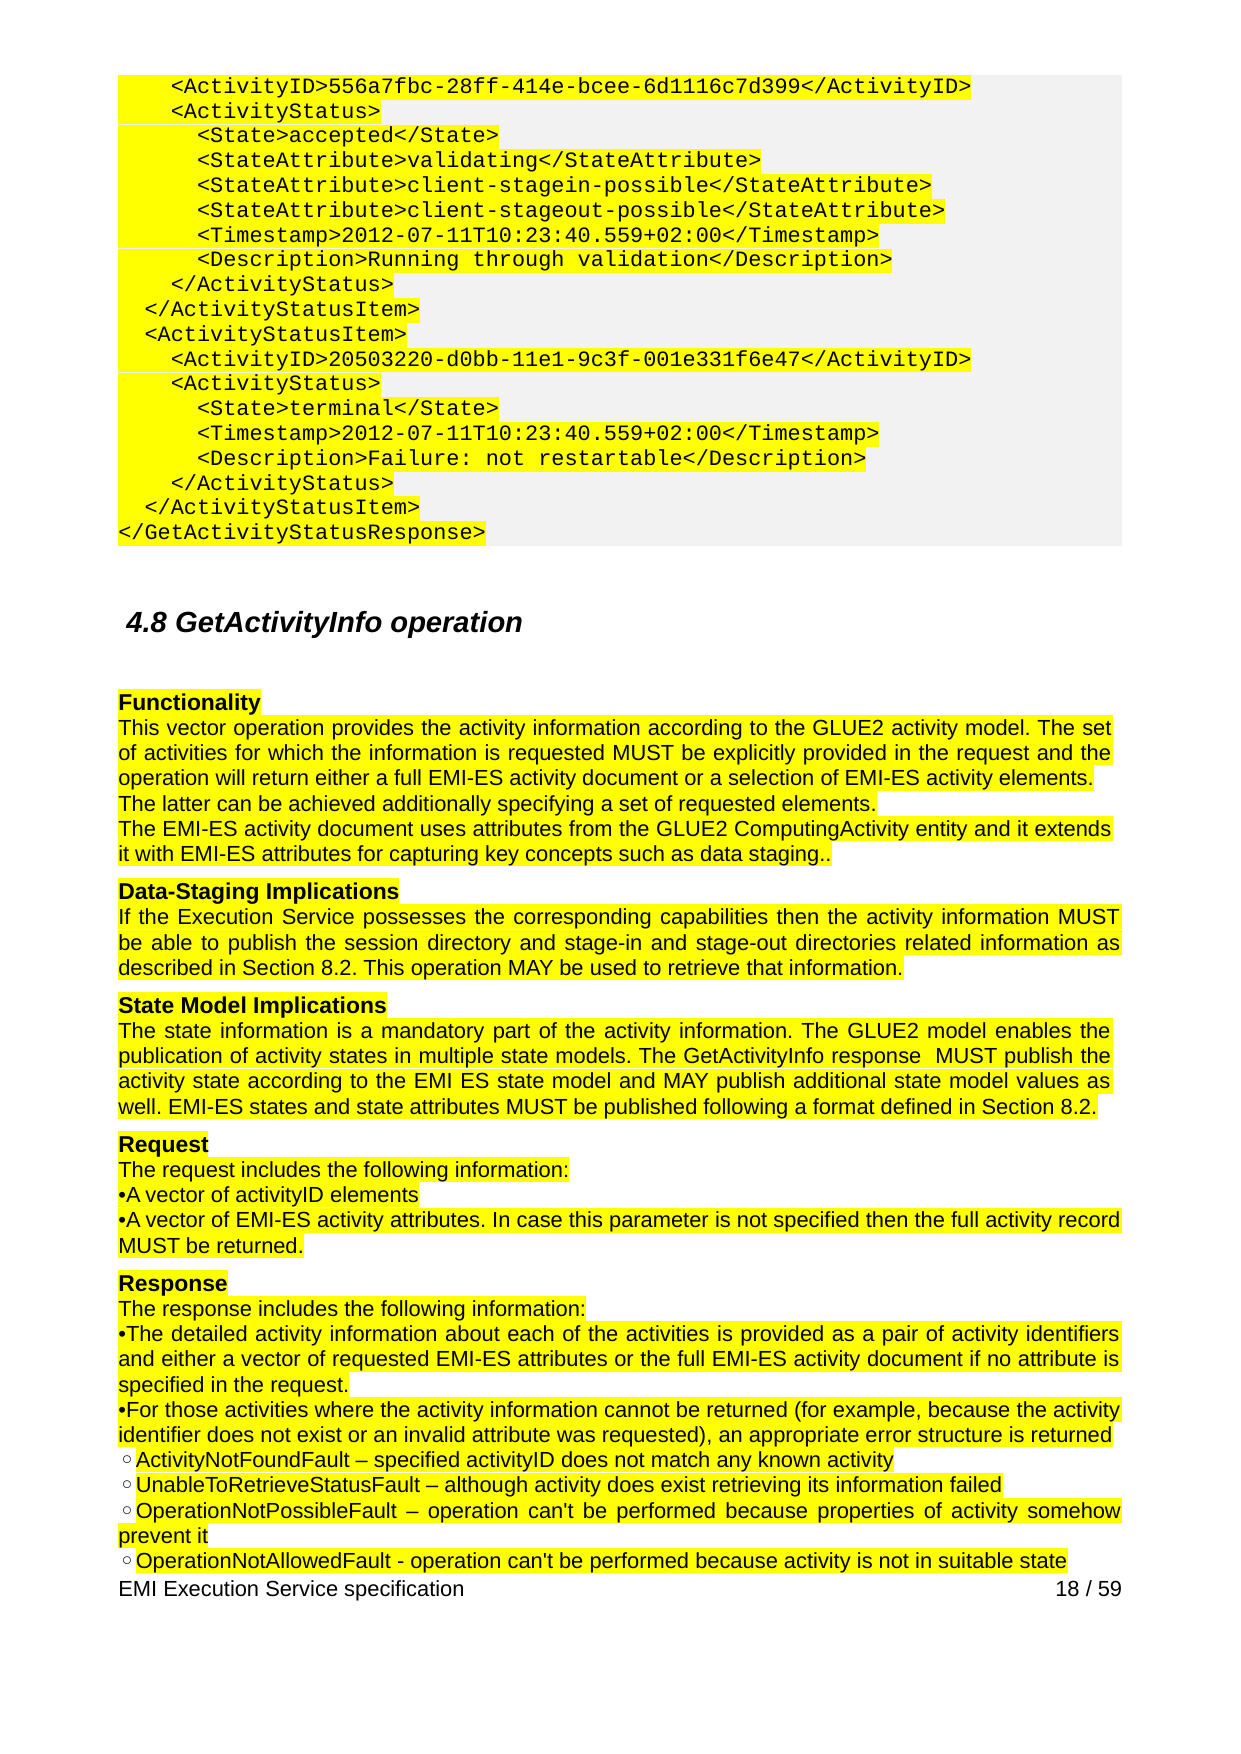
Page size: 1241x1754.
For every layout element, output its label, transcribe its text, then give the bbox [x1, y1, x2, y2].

list Response [118, 1269, 1122, 1296]
text The state information is a mandatory part of the activity information. The GLUE2 model enables the publication of activity states in multiple state models. The GetActivityInfo response MUST publish the activity state according to the EMI ES state model and MAY publish additional state model values as well. EMI-ES states and state attributes MUST be published following a format defined in Section 8.2. [118, 1018, 1113, 1119]
text </ActivityStatus> [118, 273, 1122, 298]
text </ActivityStatusItem> [118, 496, 1122, 521]
text <Timestamp>2012-07-11T10:23:40.559+02:00</Timestamp> [118, 224, 1122, 248]
text </GetActivityStatusResponse> [118, 521, 1122, 546]
list The detailed activity information about each of the activities is provided as a pair of activity identifiers and either a vector of requested EMI-ES attributes or the full EMI-ES activity document if no attribute is specified in the request. [118, 1321, 1122, 1397]
text <ActivityStatus> [118, 372, 1122, 397]
text <StateAttribute>validating</StateAttribute> [118, 149, 1122, 174]
list ActivityNotFoundFault – specified activityID does not match any known activity [118, 1447, 1122, 1472]
text <Description>Failure: not restartable</Description> [118, 447, 1122, 472]
text </ActivityStatusItem> [118, 298, 1122, 323]
list A vector of activityID elements [118, 1182, 1122, 1207]
list UnableToRetrieveStatusFault – although activity does exist retrieving its information failed [118, 1472, 1122, 1498]
text <ActivityStatusItem> [118, 323, 1122, 348]
text This vector operation provides the activity information according to the GLUE2 activity model. The set of activities for which the information is requested MUST be explicitly provided in the request and the operation will return either a full EMI-ES activity document or a selection of EMI-ES activity elements. [118, 715, 1113, 791]
text <Description>Running through validation</Description> [118, 248, 1122, 273]
text <ActivityID>20503220-d0bb-11e1-9c3f-001e331f6e47</ActivityID> [118, 348, 1122, 372]
text The latter can be achieved additionally specifying a set of requested elements. [118, 791, 1113, 816]
list Functionality [118, 688, 1122, 715]
list OperationNotPossibleFault – operation can't be performed because properties of activity somehow prevent it [118, 1498, 1122, 1548]
text <ActivityStatus> [118, 100, 1122, 124]
text The EMI-ES activity document uses attributes from the GLUE2 ComputingActivity entity and it extends it with EMI-ES attributes for capturing key concepts such as data staging.. [118, 816, 1113, 866]
text <ActivityID>556a7fbc-28ff-414e-bcee-6d1116c7d399</ActivityID> [118, 75, 1122, 100]
subtitle GetActivityInfo operation [118, 605, 1122, 639]
list For those activities where the activity information cannot be returned (for example, because the activity identifier does not exist or an invalid attribute was requested), an appropriate error structure is returned [118, 1397, 1122, 1447]
text Data-Staging Implications [118, 878, 1122, 904]
list The request includes the following information: [118, 1157, 1122, 1182]
text <StateAttribute>client-stageout-possible</StateAttribute> [118, 199, 1122, 224]
text <State>terminal</State> [118, 397, 1122, 422]
list If the Execution Service possesses the corresponding capabilities then the activity information MUST be able to publish the session directory and stage-in and stage-out directories related information as described in Section 8.2. This operation MAY be used to retrieve that information. [118, 904, 1122, 980]
list A vector of EMI-ES activity attributes. In case this parameter is not specified then the full activity record MUST be returned. [118, 1207, 1122, 1258]
text <State>accepted</State> [118, 124, 1122, 149]
text <StateAttribute>client-stagein-possible</StateAttribute> [118, 174, 1122, 199]
list The response includes the following information: [118, 1296, 1122, 1321]
list Request [118, 1131, 1122, 1157]
list OperationNotAllowedFault - operation can't be performed because activity is not in suitable state [118, 1548, 1122, 1573]
text </ActivityStatus> [118, 472, 1122, 496]
text <Timestamp>2012-07-11T10:23:40.559+02:00</Timestamp> [118, 422, 1122, 447]
text State Model Implications [118, 992, 1122, 1018]
